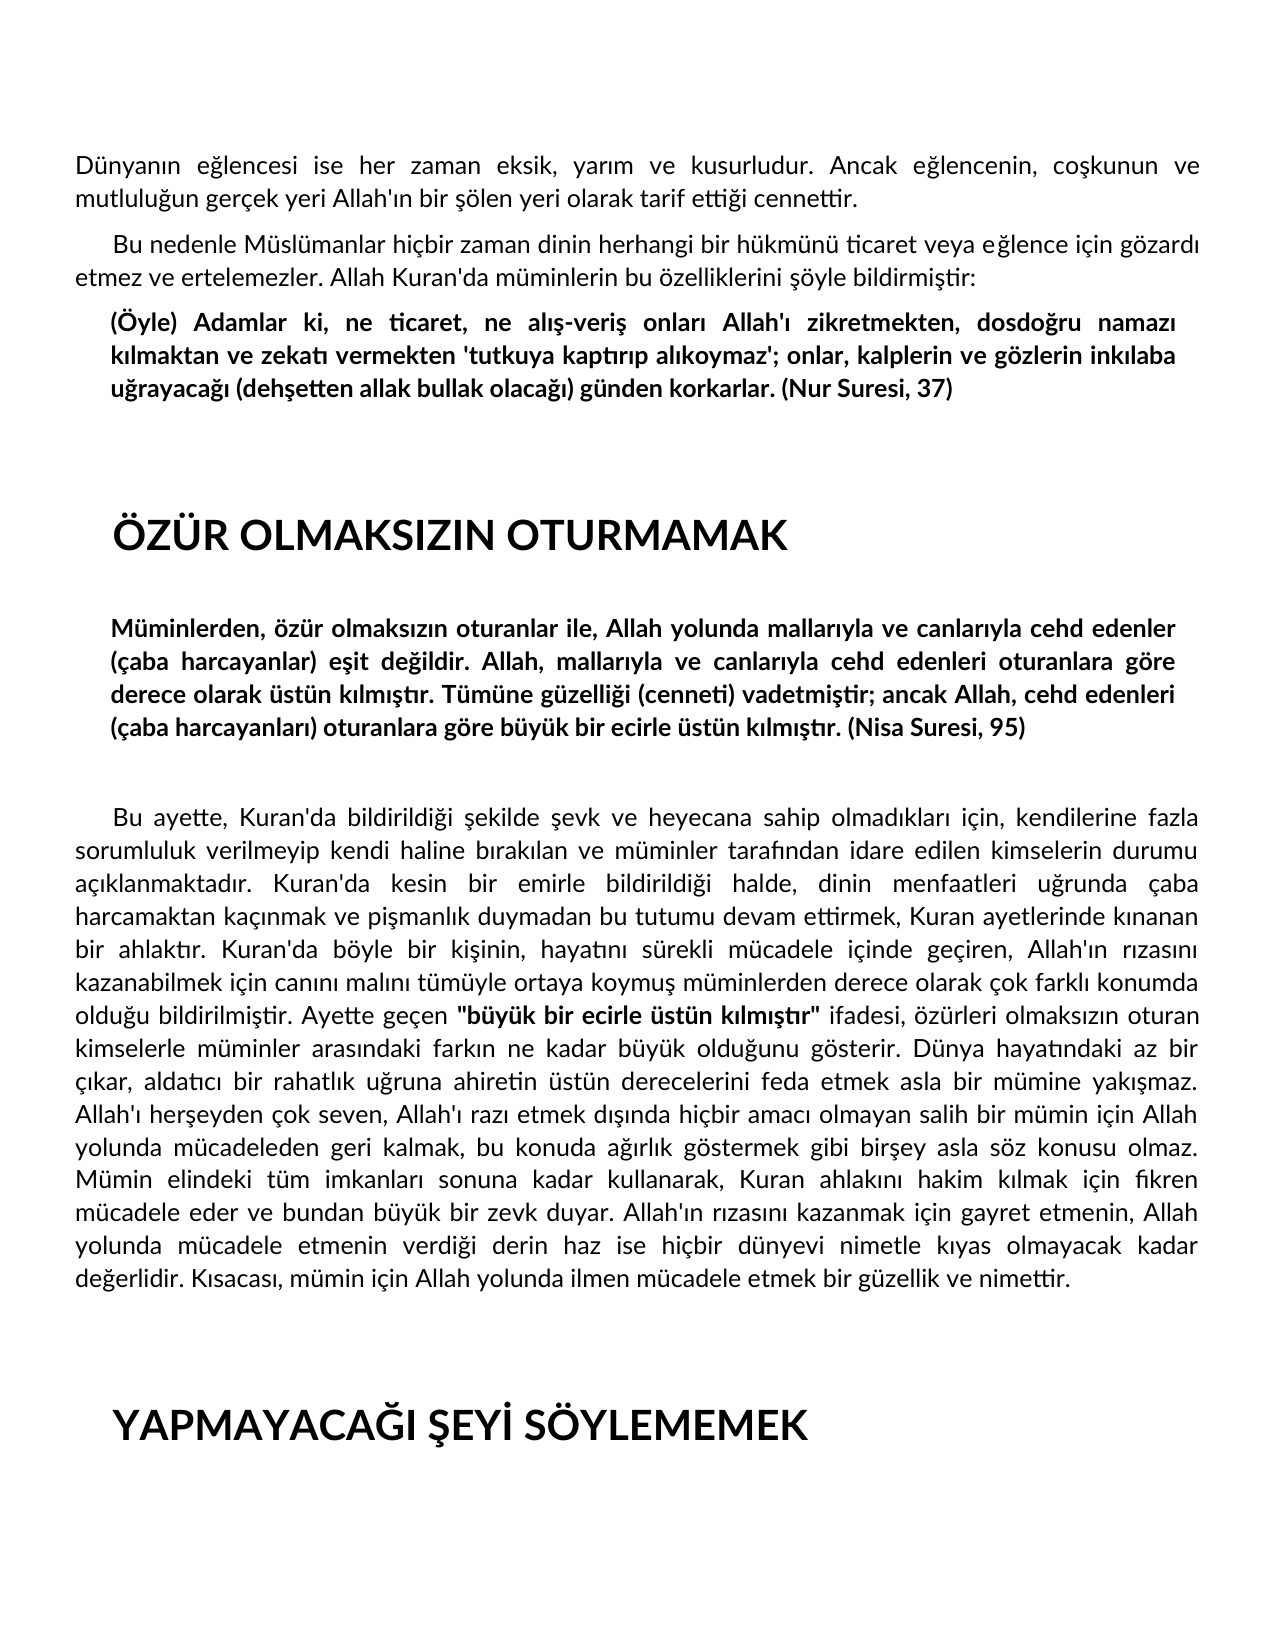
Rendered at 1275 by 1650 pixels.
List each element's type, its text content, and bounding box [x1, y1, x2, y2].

text (Öyle) Adamlar ki, ne ticaret, ne alış-veriş onları Allah'ı zikretmekten, dosdoğru namazı kılmaktan ve zekatı vermekten 'tutkuya kaptırıp alıkoymaz'; onlar, kalplerin ve gözlerin inkılaba uğrayacağı (dehşetten allak bullak olacağı) günden korkarlar. (Nur Suresi, 37) [110, 307, 1178, 402]
subtitle ÖZÜR OLMAKSIZIN OTURMAMAK [112, 509, 1200, 559]
text Dünyanın eğlencesi ise her zaman eksik, yarım ve kusurludur. Ancak eğlencenin, coşkunun ve mutluluğun gerçek yeri Allah'ın bir şölen yeri olarak tarif ettiği cennettir. [75, 150, 1200, 213]
text Bu nedenle Müslümanlar hiçbir zaman dinin herhangi bir hükmünü ticaret veya eğlence için gözardı etmez ve ertelemezler. Allah Kuran'da müminlerin bu özelliklerini şöyle bildirmiştir: [75, 228, 1200, 291]
text Müminlerden, özür olmaksızın oturanlar ile, Allah yolunda mallarıyla ve canlarıyla cehd edenler (çaba harcayanlar) eşit değildir. Allah, mallarıyla ve canlarıyla cehd edenleri oturanlara göre derece olarak üstün kılmıştır. Tümüne güzelliği (cenneti) vadetmiştir; ancak Allah, cehd edenleri (çaba harcayanları) oturanlara göre büyük bir ecirle üstün kılmıştır. (Nisa Suresi, 95) [110, 612, 1178, 741]
text Bu ayette, Kuran'da bildirildiği şekilde şevk ve heyecana sahip olmadıkları için, kendilerine fazla sorumluluk verilmeyip kendi haline bırakılan ve müminler tarafından idare edilen kimselerin durumu açıklanmaktadır. Kuran'da kesin bir emirle bildirildiği halde, dinin menfaatleri uğrunda çaba harcamaktan kaçınmak ve pişmanlık duymadan bu tutumu devam ettirmek, Kuran ayetlerinde kınanan bir ahlaktır. Kuran'da böyle bir kişinin, hayatını sürekli mücadele içinde geçiren, Allah'ın rızasını kazanabilmek için canını malını tümüyle ortaya koymuş müminlerden derece olarak çok farklı konumda olduğu bildirilmiştir. Ayette geçen "büyük bir ecirle üstün kılmıştır" ifadesi, özürleri olmaksızın oturan kimselerle müminler arasındaki farkın ne kadar büyük olduğunu gösterir. Dünya hayatındaki az bir çıkar, aldatıcı bir rahatlık uğruna ahiretin üstün derecelerini feda etmek asla bir mümine yakışmaz. Allah'ı herşeyden çok seven, Allah'ı razı etmek dışında hiçbir amacı olmayan salih bir mümin için Allah yolunda mücadeleden geri kalmak, bu konuda ağırlık göstermek gibi birşey asla söz konusu olmaz. Mümin elindeki tüm imkanları sonuna kadar kullanarak, Kuran ahlakını hakim kılmak için fikren mücadele eder ve bundan büyük bir zevk duyar. Allah'ın rızasını kazanmak için gayret etmenin, Allah yolunda mücadele etmenin verdiği derin haz ise hiçbir dünyevi nimetle kıyas olmayacak kadar değerlidir. Kısacası, mümin için Allah yolunda ilmen mücadele etmek bir güzellik ve nimettir. [75, 802, 1200, 1293]
subtitle YAPMAYACAĞI ŞEYİ SÖYLEMEMEK [112, 1399, 1200, 1449]
